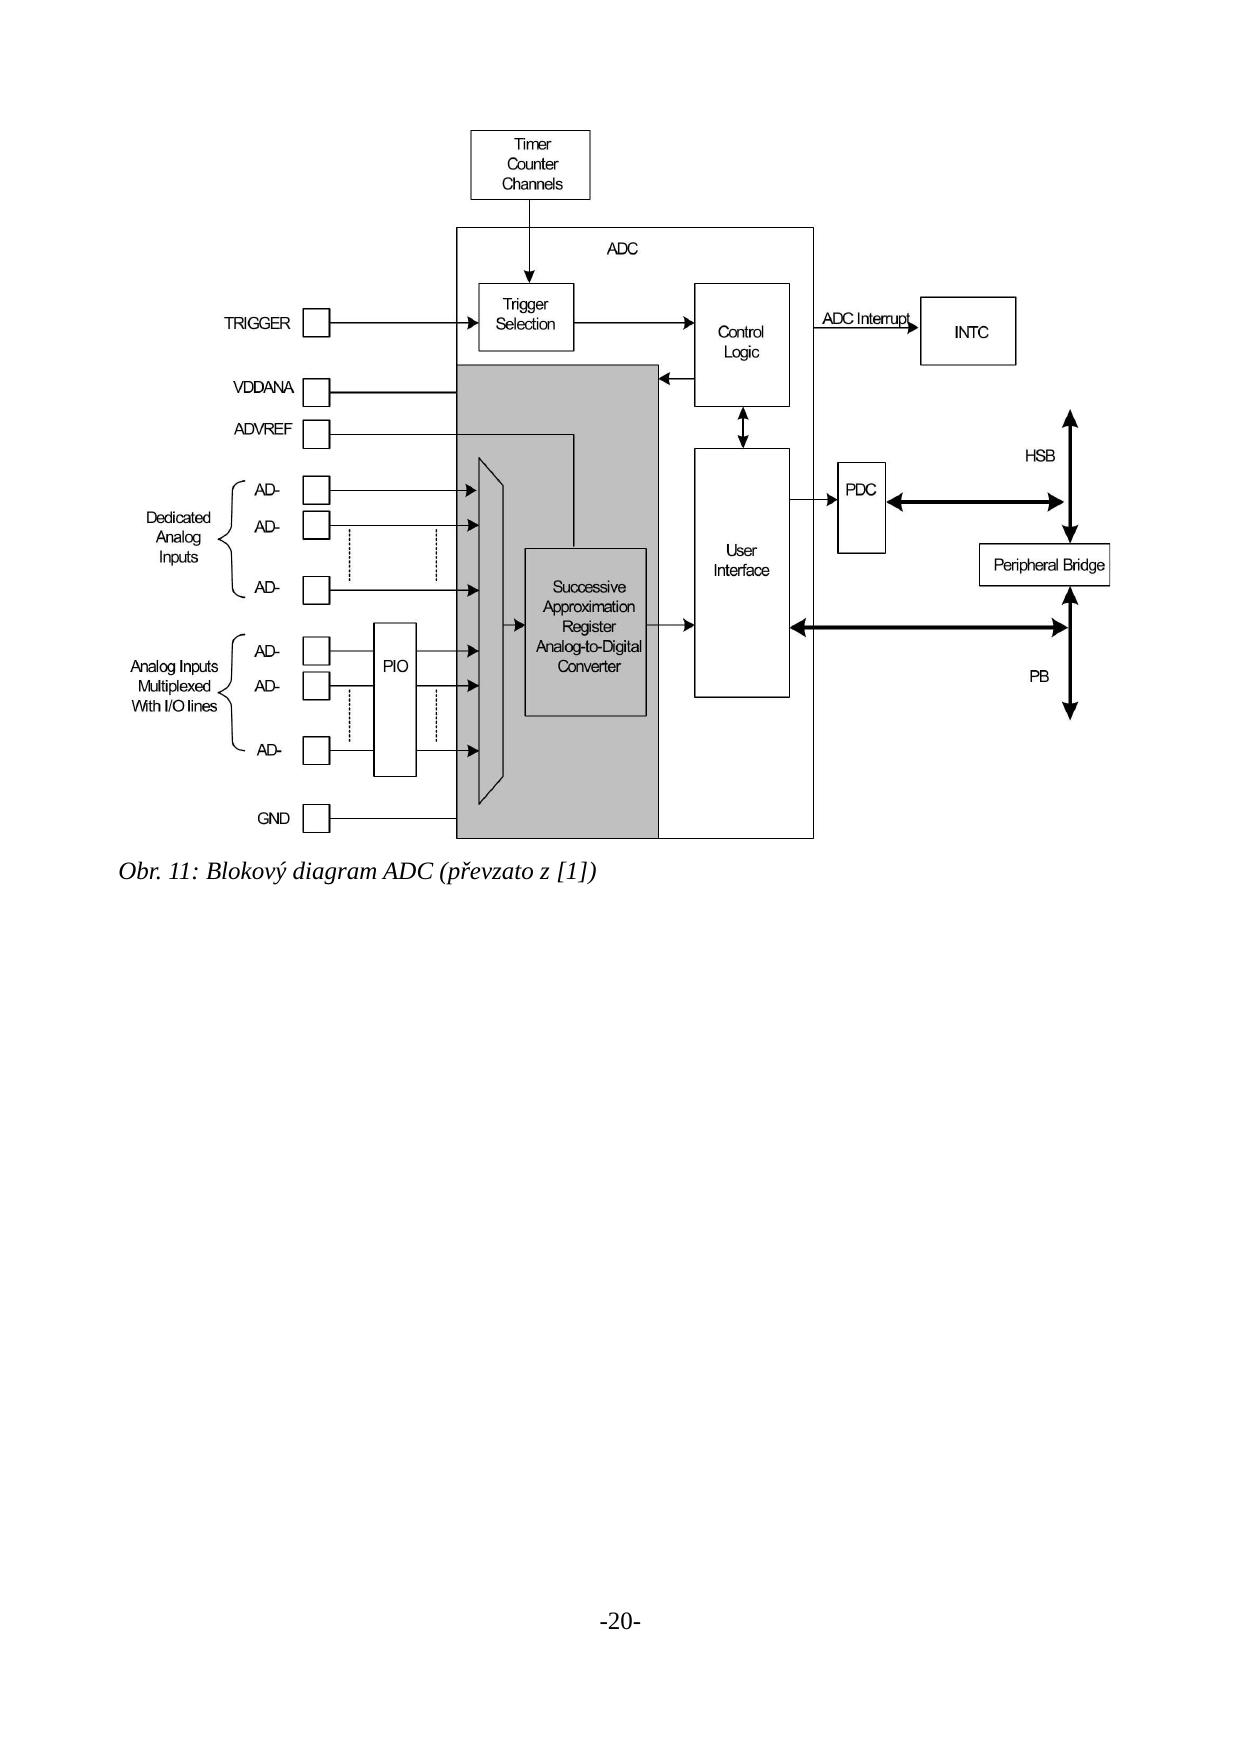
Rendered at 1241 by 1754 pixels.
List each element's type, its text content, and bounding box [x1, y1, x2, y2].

text Obr. 11: Blokový diagram ADC (převzato z [1]) [118, 131, 1122, 885]
picture [130, 130, 1110, 839]
